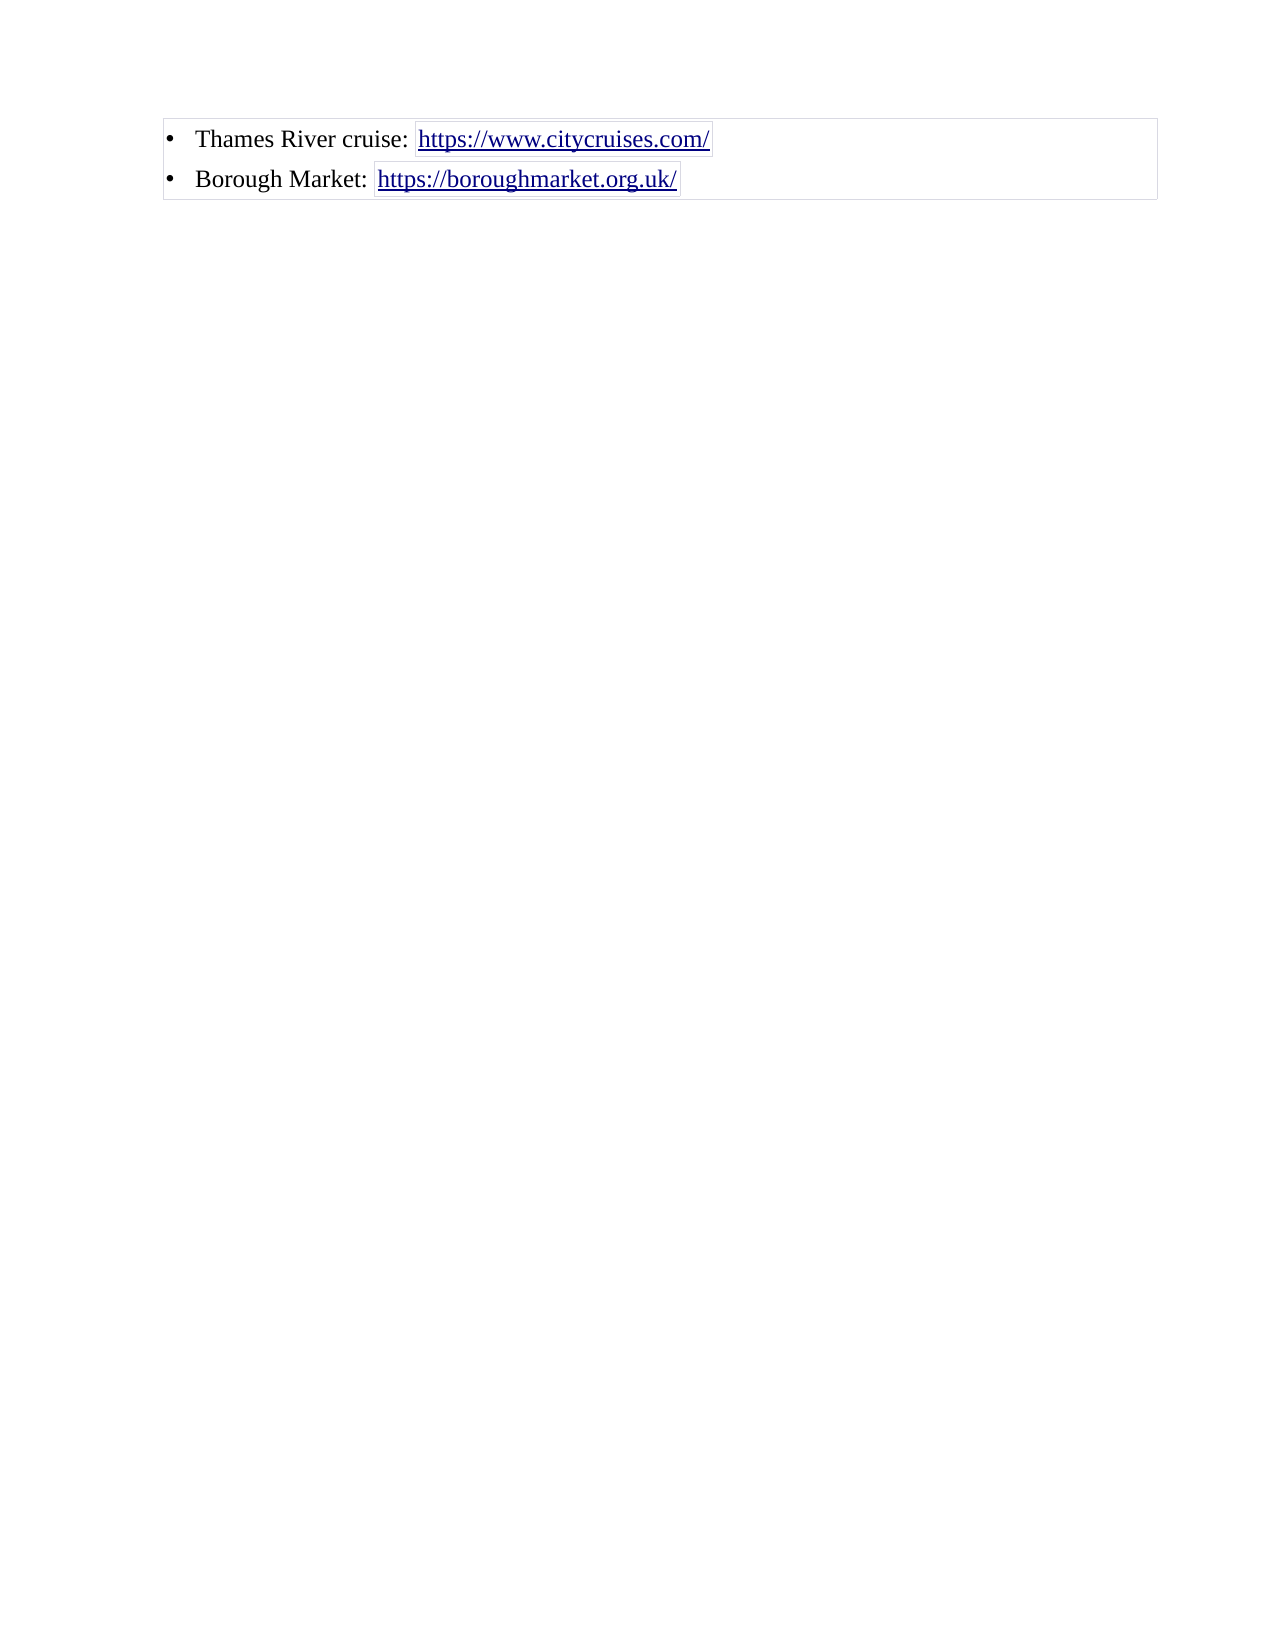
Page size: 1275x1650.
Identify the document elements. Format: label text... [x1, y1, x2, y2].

list Borough Market: https://boroughmarket.org.uk/ [164, 158, 1157, 199]
list Thames River cruise: https://www.citycruises.com/ [164, 119, 1157, 156]
